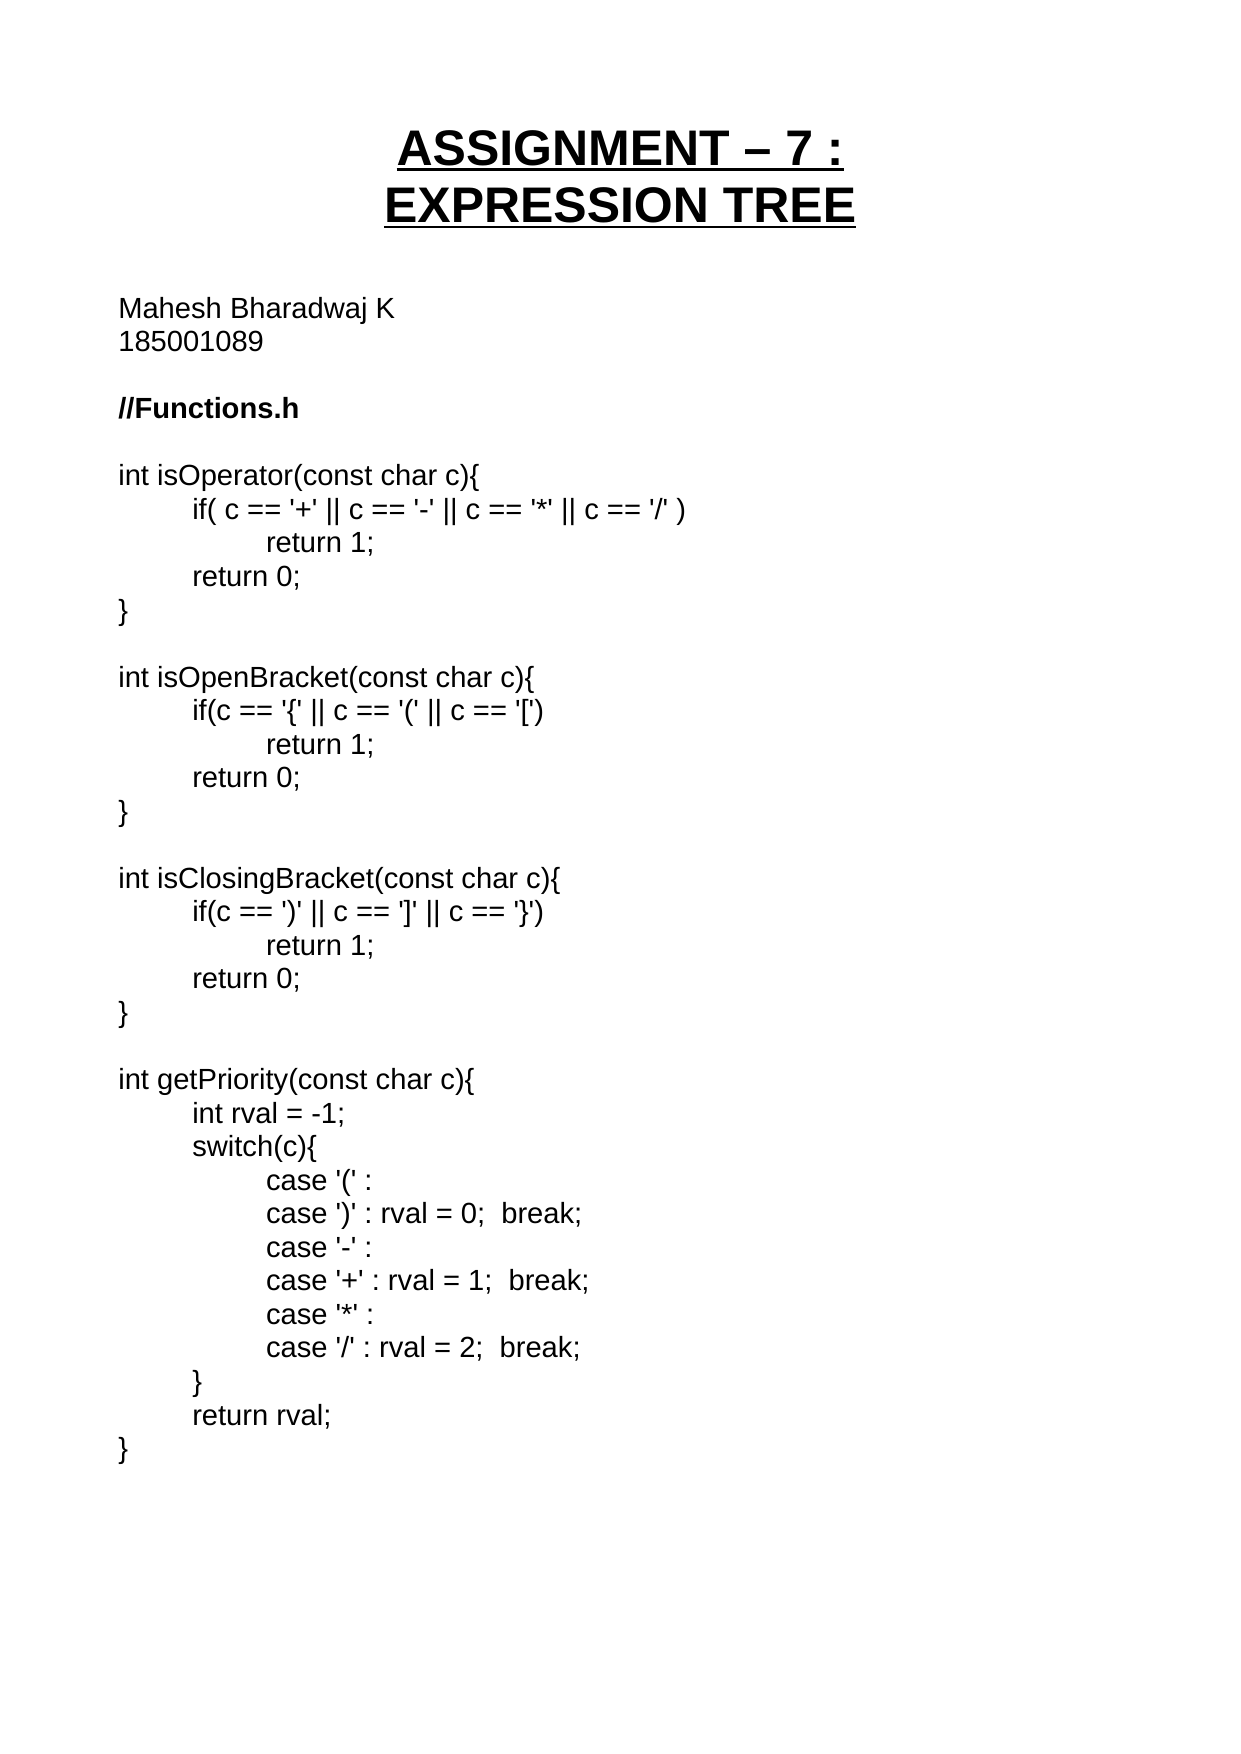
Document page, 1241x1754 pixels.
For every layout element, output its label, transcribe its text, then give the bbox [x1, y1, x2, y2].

text if(c == '{' || c == '(' || c == '[') [118, 693, 1122, 727]
text switch(c){ [118, 1129, 1122, 1163]
text return 1; [118, 928, 1122, 961]
text case '+' : rval = 1; break; [118, 1263, 1122, 1297]
text case ')' : rval = 0; break; [118, 1196, 1122, 1230]
text EXPRESSION TREE [118, 176, 1122, 233]
text } [118, 995, 1122, 1028]
text int rval = -1; [118, 1096, 1122, 1129]
text 185001089 [118, 324, 1122, 358]
text ASSIGNMENT – 7 : [118, 118, 1122, 176]
text int isOpenBracket(const char c){ [118, 659, 1122, 693]
text int getPriority(const char c){ [118, 1062, 1122, 1096]
text int isOperator(const char c){ [118, 458, 1122, 492]
text return 0; [118, 760, 1122, 794]
text return rval; [118, 1397, 1122, 1431]
text return 1; [118, 727, 1122, 760]
text case '*' : [118, 1297, 1122, 1330]
text Mahesh Bharadwaj K [118, 291, 1122, 324]
text return 0; [118, 961, 1122, 995]
text return 0; [118, 559, 1122, 592]
text //Functions.h [118, 391, 1122, 425]
text case '-' : [118, 1230, 1122, 1263]
text case '(' : [118, 1163, 1122, 1196]
text } [118, 592, 1122, 626]
text int isClosingBracket(const char c){ [118, 861, 1122, 894]
text } [118, 794, 1122, 827]
text } [118, 1364, 1122, 1397]
text return 1; [118, 525, 1122, 559]
text if(c == ')' || c == ']' || c == '}') [118, 894, 1122, 928]
text } [118, 1431, 1122, 1464]
text case '/' : rval = 2; break; [118, 1330, 1122, 1364]
text if( c == '+' || c == '-' || c == '*' || c == '/' ) [118, 492, 1122, 525]
